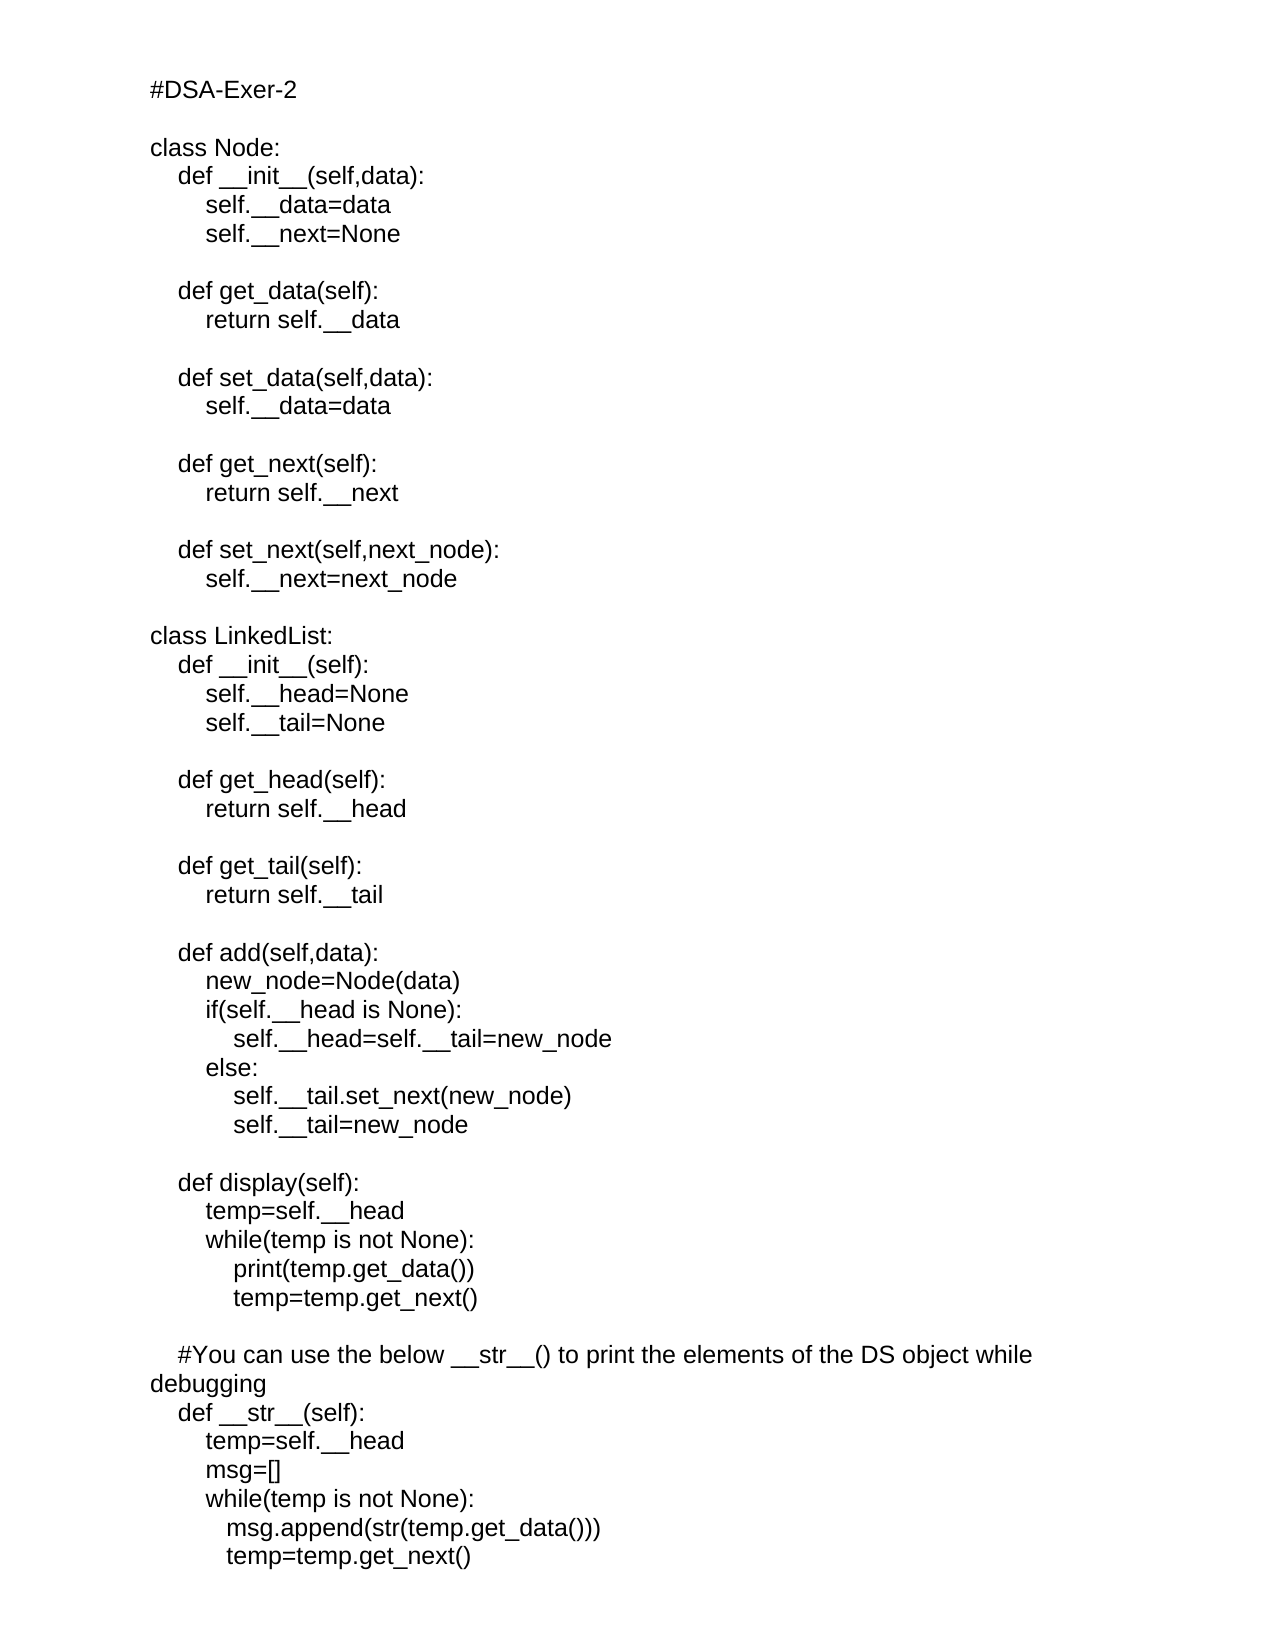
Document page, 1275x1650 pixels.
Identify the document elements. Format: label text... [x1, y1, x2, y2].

text def display(self): [150, 1167, 1125, 1196]
text self.__head=None [150, 679, 1125, 707]
text else: [150, 1052, 1125, 1081]
text def get_head(self): [150, 765, 1125, 794]
text def get_tail(self): [150, 851, 1125, 880]
text def add(self,data): [150, 937, 1125, 966]
text temp=temp.get_next() [150, 1541, 1125, 1570]
text class Node: [150, 132, 1125, 161]
text #You can use the below __str__() to print the elements of the DS object while debugging [150, 1340, 1125, 1397]
text def get_data(self): [150, 276, 1125, 305]
text return self.__next [150, 477, 1125, 506]
text return self.__data [150, 305, 1125, 334]
text self.__head=self.__tail=new_node [150, 1024, 1125, 1052]
text return self.__tail [150, 880, 1125, 909]
text def __init__(self,data): [150, 161, 1125, 190]
text self.__data=data [150, 391, 1125, 420]
text self.__tail.set_next(new_node) [150, 1081, 1125, 1110]
text if(self.__head is None): [150, 995, 1125, 1024]
text temp=temp.get_next() [150, 1282, 1125, 1311]
text temp=self.__head [150, 1196, 1125, 1225]
text return self.__head [150, 794, 1125, 822]
text self.__next=next_node [150, 564, 1125, 592]
text msg=[] [150, 1455, 1125, 1484]
text print(temp.get_data()) [150, 1254, 1125, 1282]
text while(temp is not None): [150, 1225, 1125, 1254]
text new_node=Node(data) [150, 966, 1125, 995]
text msg.append(str(temp.get_data())) [150, 1512, 1125, 1541]
text def __str__(self): [150, 1397, 1125, 1426]
text def set_next(self,next_node): [150, 535, 1125, 564]
text self.__data=data [150, 190, 1125, 219]
text #DSA-Exer-2 [150, 75, 1125, 104]
text temp=self.__head [150, 1426, 1125, 1455]
text def get_next(self): [150, 449, 1125, 477]
text self.__next=None [150, 219, 1125, 247]
text def __init__(self): [150, 650, 1125, 679]
text def set_data(self,data): [150, 362, 1125, 391]
text self.__tail=new_node [150, 1110, 1125, 1139]
text while(temp is not None): [150, 1484, 1125, 1512]
text self.__tail=None [150, 707, 1125, 736]
text class LinkedList: [150, 621, 1125, 650]
